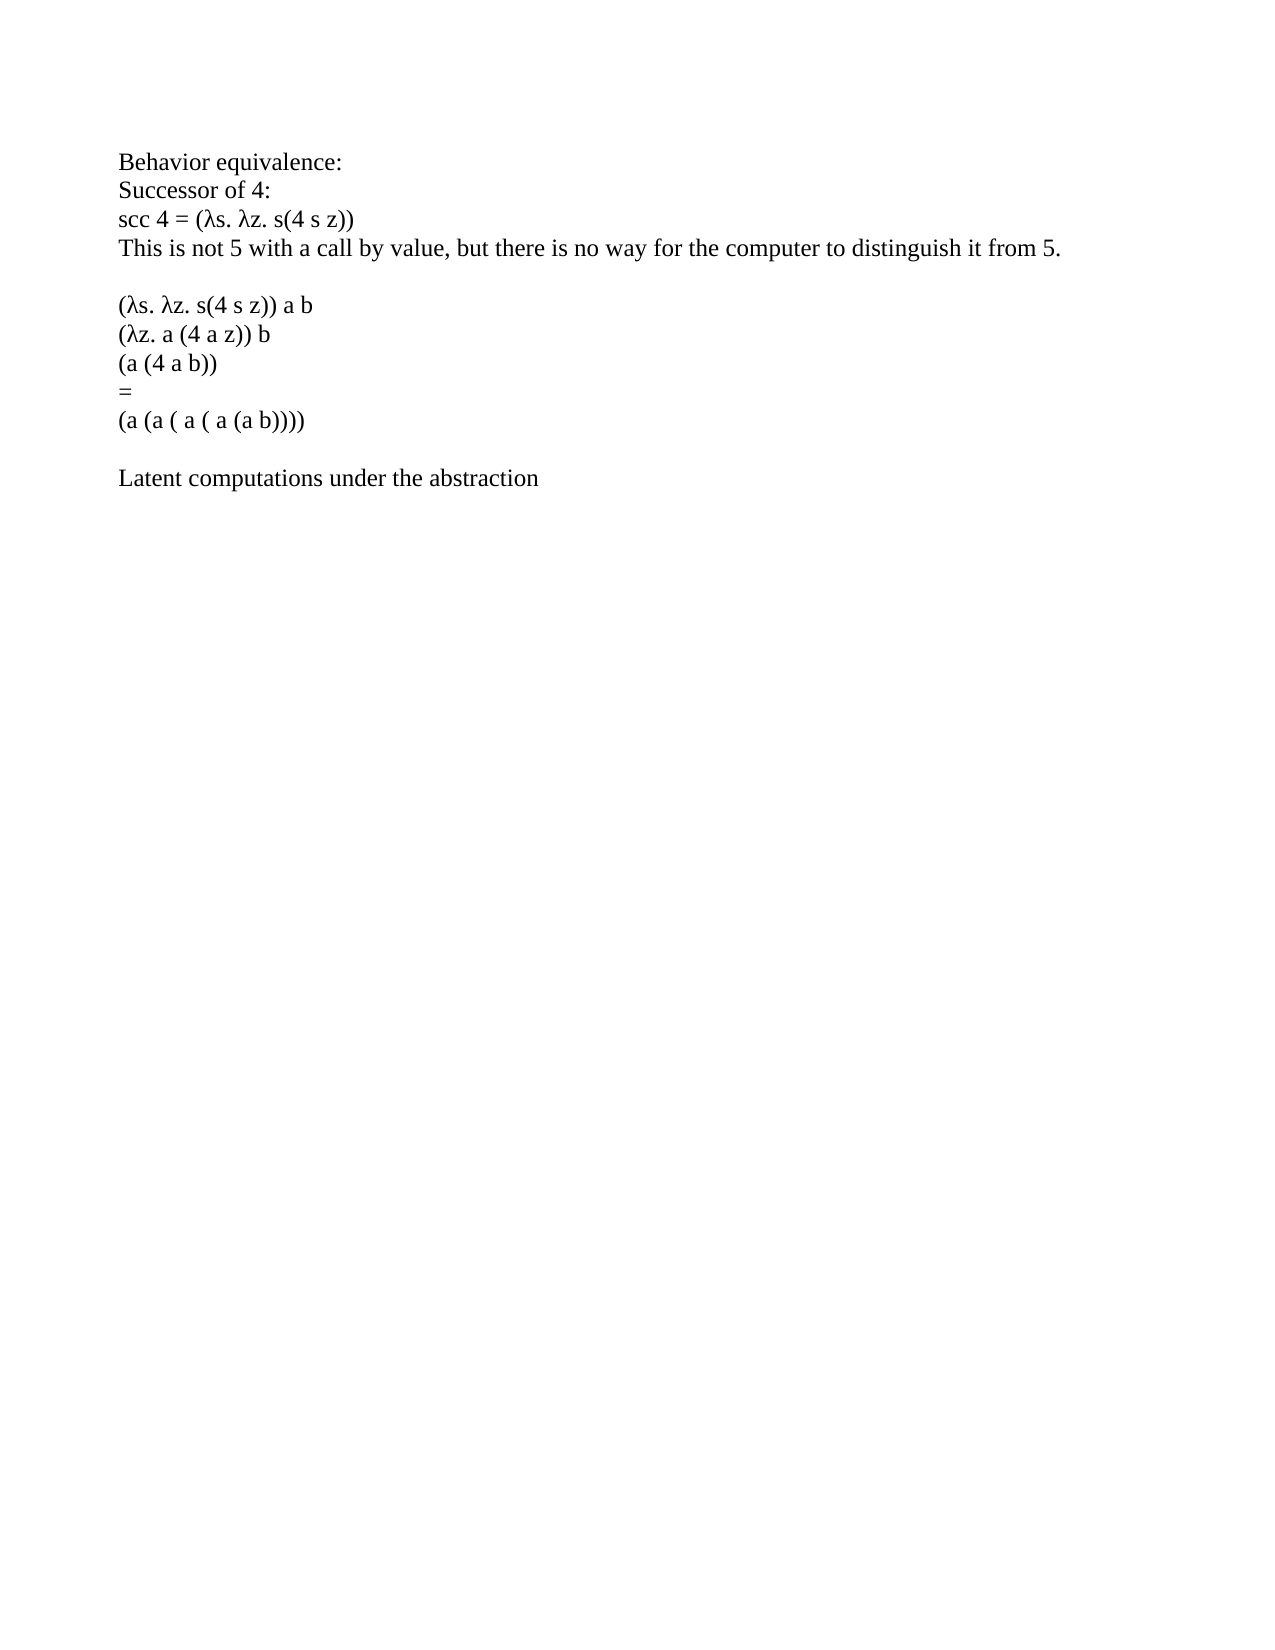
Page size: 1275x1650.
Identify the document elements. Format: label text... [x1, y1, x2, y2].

text (λz. a (4 a z)) b [118, 319, 1157, 348]
text This is not 5 with a call by value, but there is no way for the computer to distinguish it from 5. [118, 233, 1157, 262]
text (λs. λz. s(4 s z)) a b [118, 291, 1157, 319]
text Latent computations under the abstraction [118, 463, 1157, 492]
text Behavior equivalence: [118, 147, 1157, 176]
text Successor of 4: [118, 176, 1157, 204]
text = [118, 377, 1157, 406]
text scc 4 = (λs. λz. s(4 s z)) [118, 204, 1157, 233]
text (a (a ( a ( a (a b)))) [118, 406, 1157, 434]
text (a (4 a b)) [118, 348, 1157, 377]
